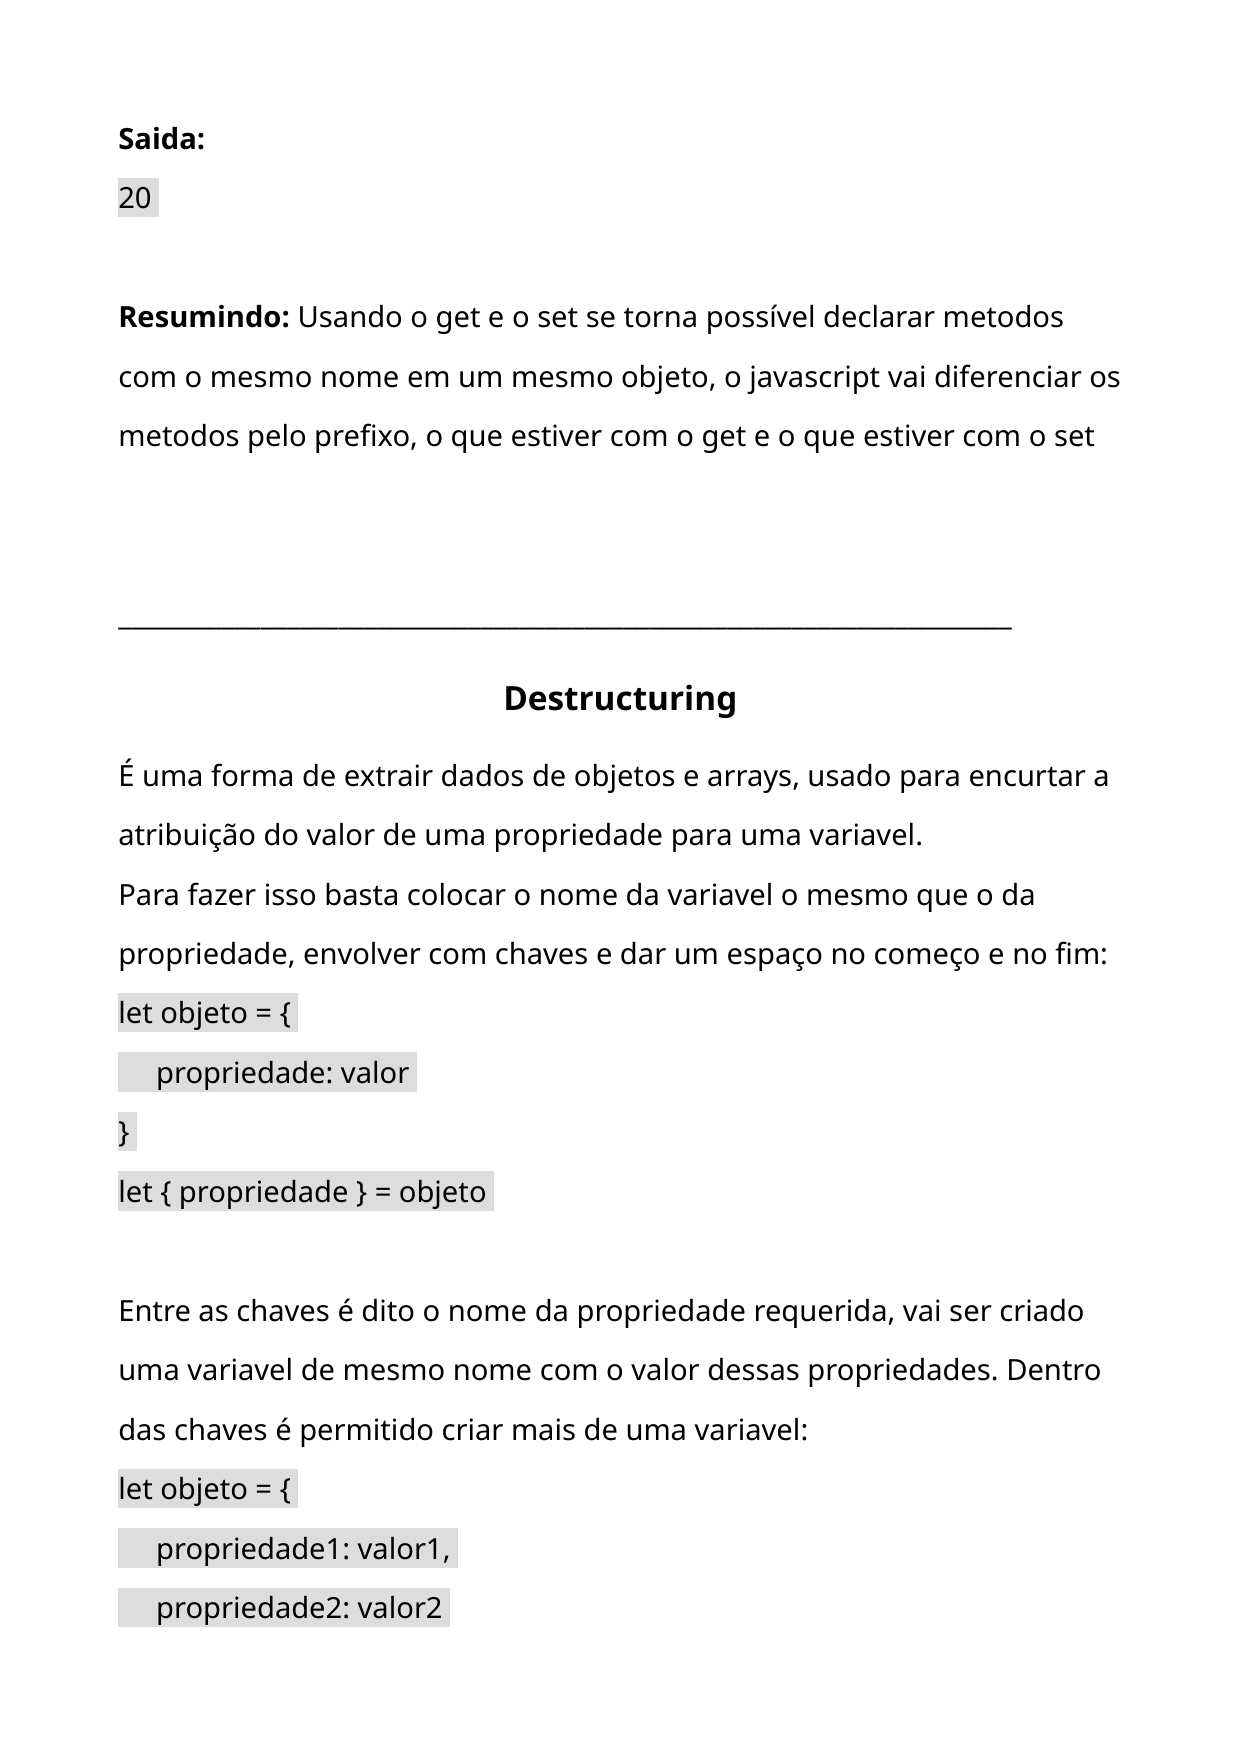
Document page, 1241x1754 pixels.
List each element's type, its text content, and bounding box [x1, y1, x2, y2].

text let objeto = { [118, 993, 1122, 1032]
text let objeto = { [118, 1469, 1122, 1508]
text É uma forma de extrair dados de objetos e arrays, usado para encurtar a atribuição do valor de uma propriedade para uma variavel. [118, 755, 1122, 854]
text propriedade2: valor2 [118, 1588, 1122, 1627]
text _____________________________________________________________________ [118, 594, 1122, 634]
text 20 [118, 178, 1122, 217]
subtitle Destructuring [118, 674, 1122, 720]
text let { propriedade } = objeto [118, 1171, 1122, 1211]
text } [118, 1112, 1122, 1151]
text propriedade1: valor1, [118, 1528, 1122, 1568]
text Resumindo: Usando o get e o set se torna possível declarar metodos com o mesmo nome em um mesmo objeto, o javascript vai diferenciar os metodos pelo prefixo, o que estiver com o get e o que estiver com o set [118, 297, 1122, 455]
text propriedade: valor [118, 1052, 1122, 1092]
text Entre as chaves é dito o nome da propriedade requerida, vai ser criado uma variavel de mesmo nome com o valor dessas propriedades. Dentro das chaves é permitido criar mais de uma variavel: [118, 1290, 1122, 1449]
text Saida: [118, 118, 1122, 158]
text Para fazer isso basta colocar o nome da variavel o mesmo que o da propriedade, envolver com chaves e dar um espaço no começo e no fim: [118, 874, 1122, 973]
